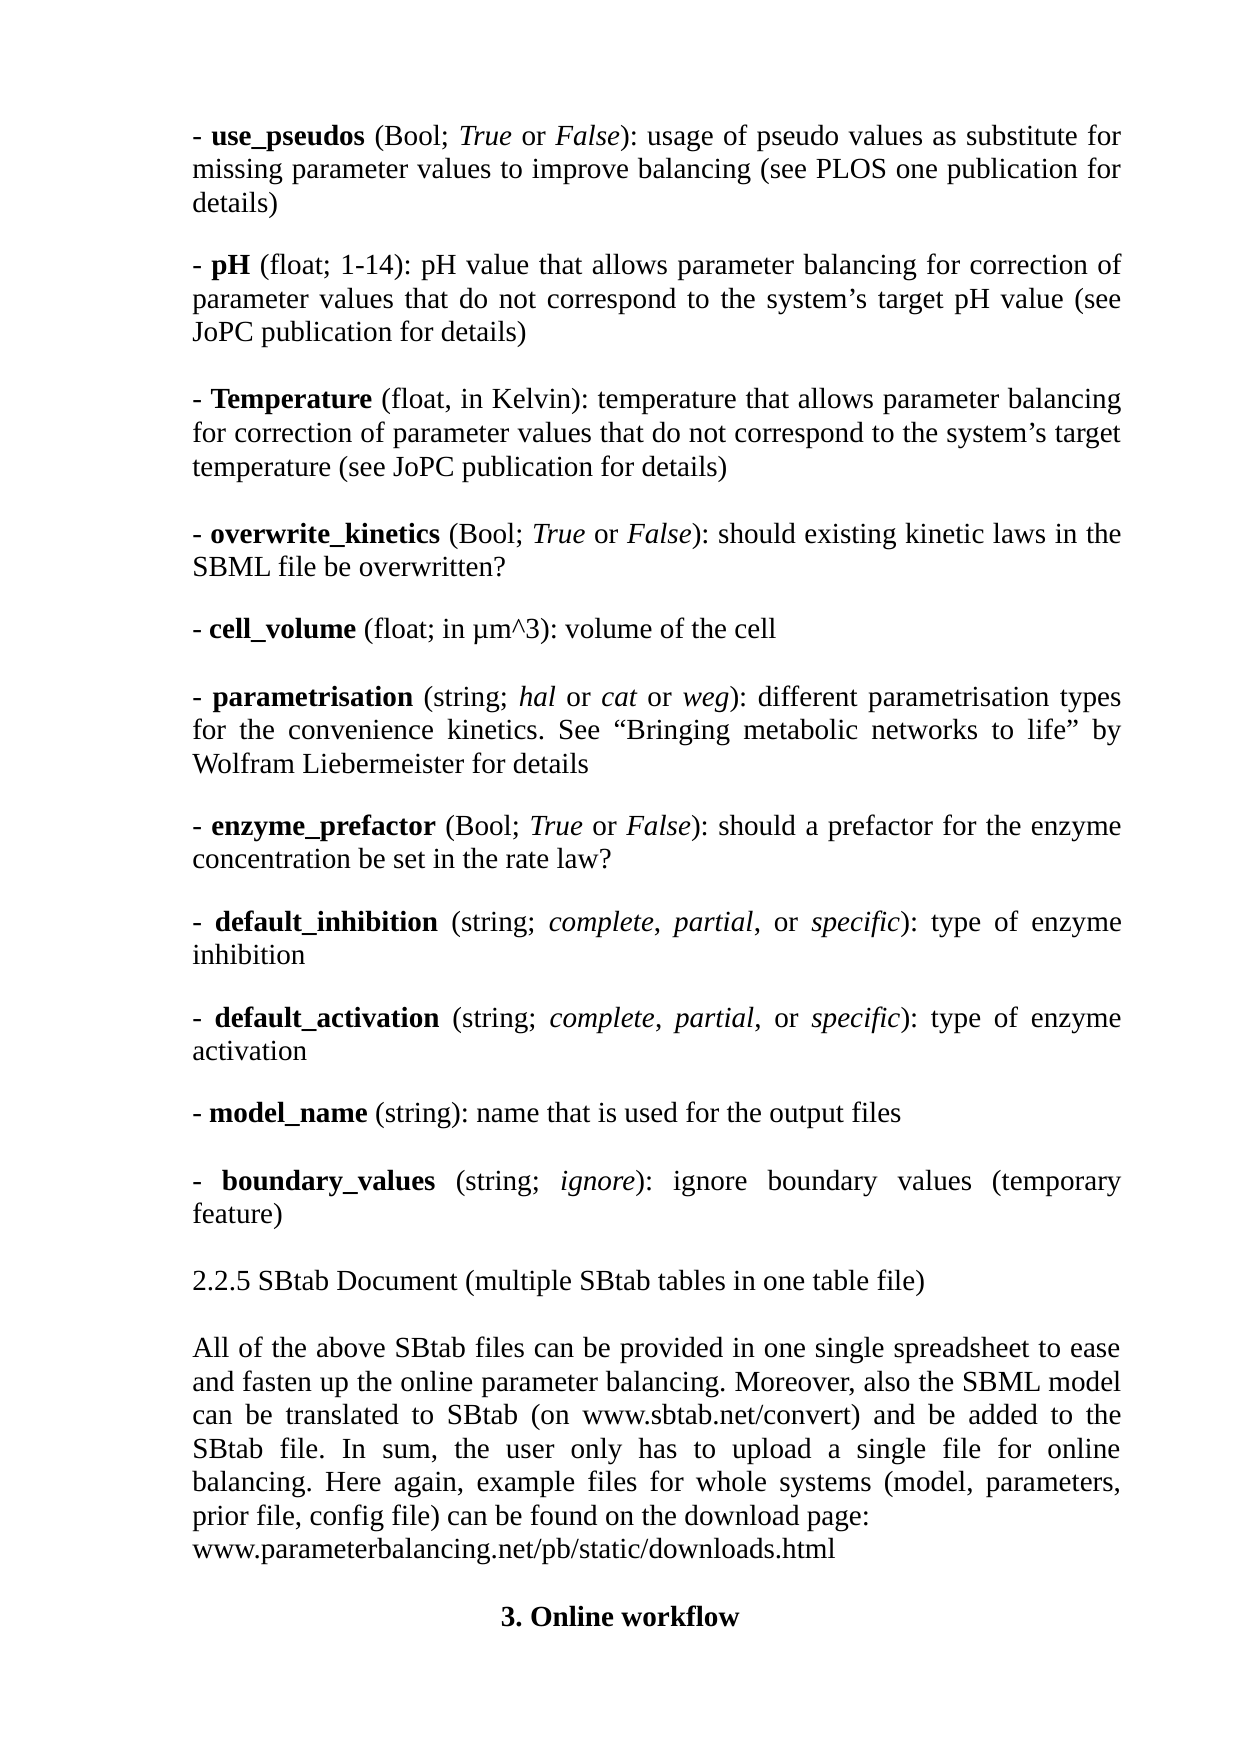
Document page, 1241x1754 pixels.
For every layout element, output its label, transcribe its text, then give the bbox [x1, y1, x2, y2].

text - model_name (string): name that is used for the output files [192, 1096, 1122, 1129]
text - boundary_values (string; ignore): ignore boundary values (temporary feature) [192, 1163, 1122, 1230]
text - pH (float; 1-14): pH value that allows parameter balancing for correction of parameter values that do not correspond to the system’s target pH value (see JoPC publication for details) [192, 247, 1122, 348]
text 2.2.5 SBtab Document (multiple SBtab tables in one table file) [192, 1263, 1122, 1297]
text 3. Online workflow [118, 1599, 1122, 1632]
text - enzyme_prefactor (Bool; True or False): should a prefactor for the enzyme concentration be set in the rate law? [192, 808, 1122, 875]
text All of the above SBtab files can be provided in one single spreadsheet to ease and fasten up the online parameter balancing. Moreover, also the SBML model can be translated to SBtab (on www.sbtab.net/convert) and be added to the SBtab file. In sum, the user only has to upload a single file for online balancing. Here again, example files for whole systems (model, parameters, prior file, config file) can be found on the download page: [192, 1330, 1122, 1532]
text - use_pseudos (Bool; True or False): usage of pseudo values as substitute for missing parameter values to improve balancing (see PLOS one publication for details) [192, 118, 1122, 219]
text - default_activation (string; complete, partial, or specific): type of enzyme activation [192, 1000, 1122, 1067]
text - parametrisation (string; hal or cat or weg): different parametrisation types for the convenience kinetics. See “Bringing metabolic networks to life” by Wolfram Liebermeister for details [192, 679, 1122, 779]
text - cell_volume (float; in µm^3): volume of the cell [192, 612, 1122, 645]
text www.parameterbalancing.net/pb/static/downloads.html [192, 1532, 1122, 1565]
text - default_inhibition (string; complete, partial, or specific): type of enzyme inhibition [192, 904, 1122, 971]
text - Temperature (float, in Kelvin): temperature that allows parameter balancing for correction of parameter values that do not correspond to the system’s target temperature (see JoPC publication for details) [192, 382, 1122, 482]
text - overwrite_kinetics (Bool; True or False): should existing kinetic laws in the SBML file be overwritten? [192, 516, 1122, 583]
